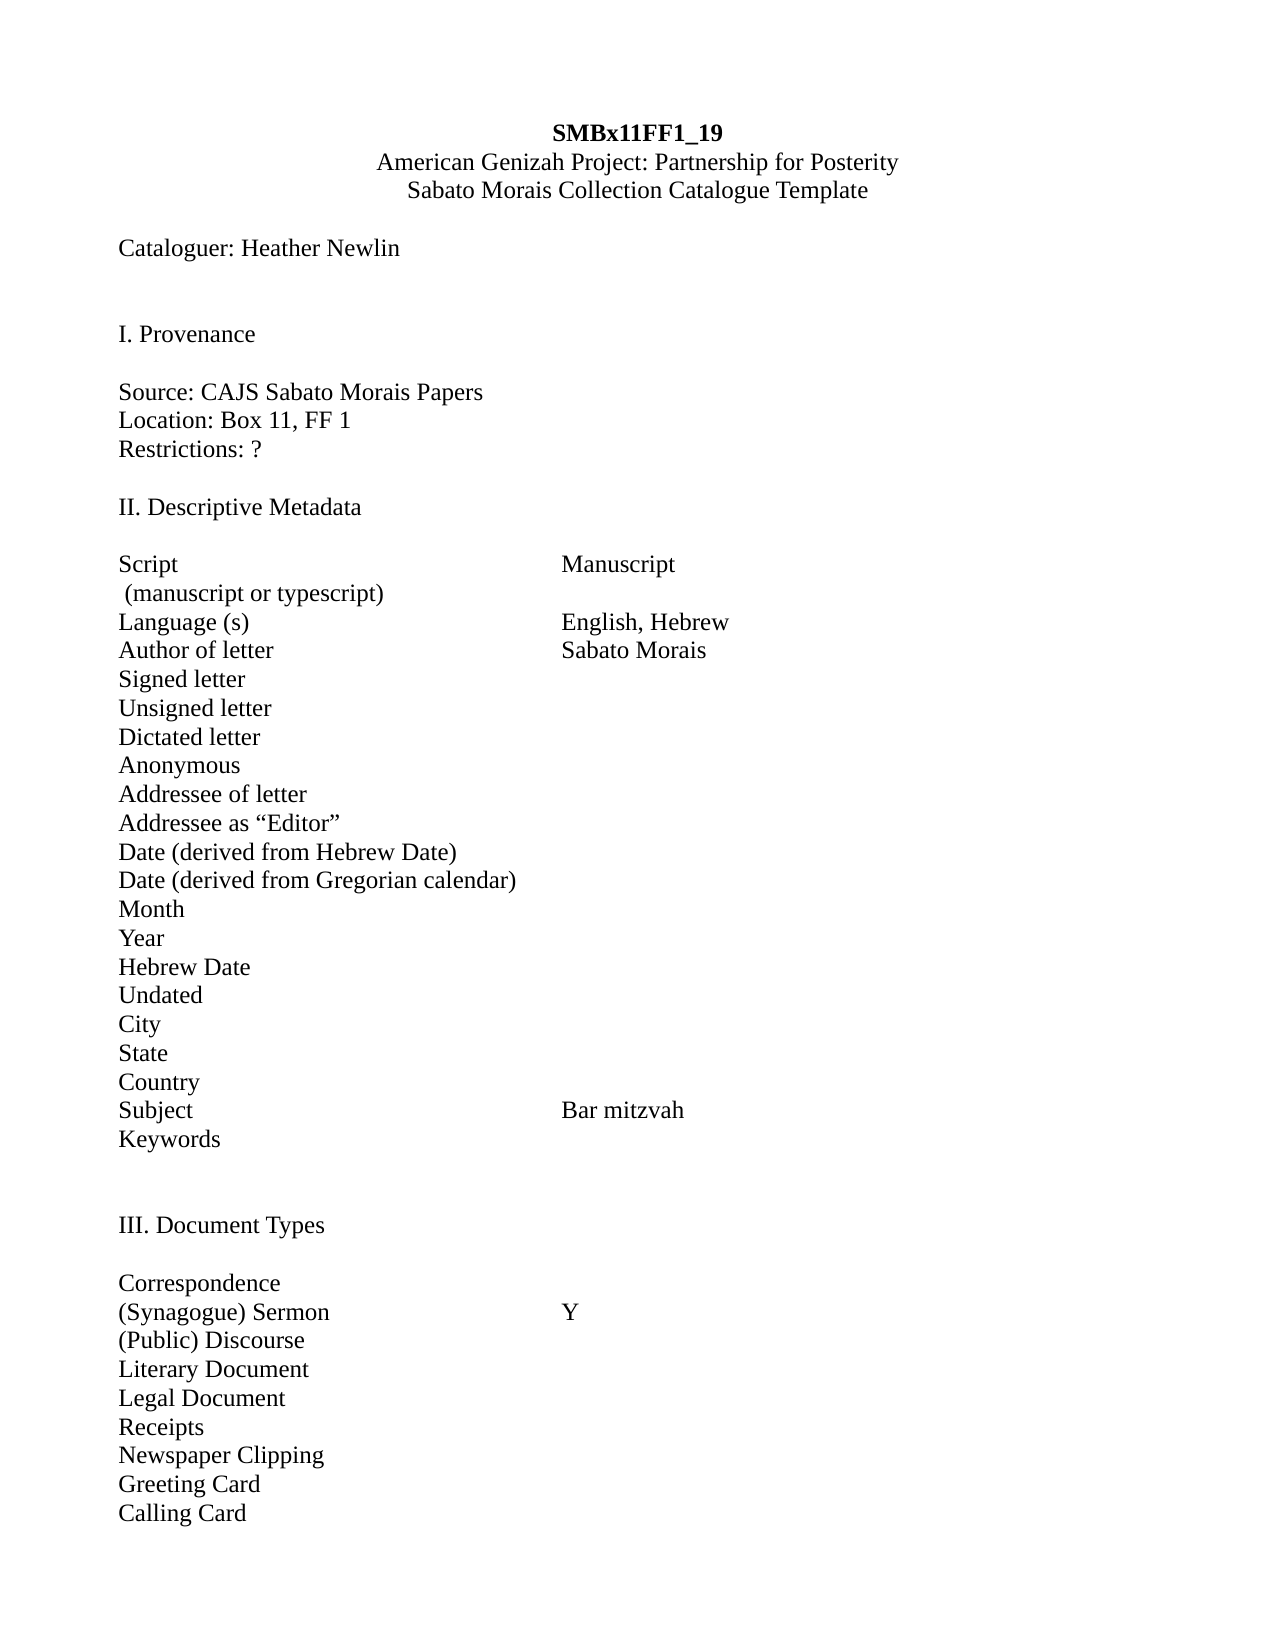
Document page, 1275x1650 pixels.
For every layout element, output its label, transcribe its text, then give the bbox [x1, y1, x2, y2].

text Restrictions: ? [118, 434, 1157, 463]
text Country [118, 1067, 1157, 1096]
text (Synagogue) Sermon Y [118, 1297, 1157, 1326]
text American Genizah Project: Partnership for Posterity [118, 147, 1157, 176]
text Unsigned letter [118, 693, 1157, 722]
text Correspondence [118, 1268, 1157, 1297]
text Year [118, 923, 1157, 952]
text (manuscript or typescript) [118, 578, 1157, 607]
text Date (derived from Gregorian calendar) [118, 866, 1157, 894]
text Keywords [118, 1124, 1157, 1153]
text III. Document Types [118, 1211, 1157, 1239]
text City [118, 1009, 1157, 1038]
text Cataloguer: Heather Newlin [118, 233, 1157, 262]
text Addressee as “Editor” [118, 808, 1157, 837]
text Location: Box 11, FF 1 [118, 406, 1157, 434]
text Language (s) English, Hebrew [118, 607, 1157, 636]
text Receipts [118, 1412, 1157, 1441]
text Literary Document [118, 1354, 1157, 1383]
text Source: CAJS Sabato Morais Papers [118, 377, 1157, 406]
text Anonymous [118, 751, 1157, 779]
text Author of letter Sabato Morais [118, 636, 1157, 664]
text I. Provenance [118, 319, 1157, 348]
text II. Descriptive Metadata [118, 492, 1157, 521]
text Signed letter [118, 664, 1157, 693]
text Legal Document [118, 1383, 1157, 1412]
text Newspaper Clipping [118, 1441, 1157, 1469]
text State [118, 1038, 1157, 1067]
text SMBx11FF1_19 [118, 118, 1157, 147]
text Sabato Morais Collection Catalogue Template [118, 176, 1157, 204]
text Script Manuscript [118, 549, 1157, 578]
text Month [118, 894, 1157, 923]
text Dictated letter [118, 722, 1157, 751]
text Date (derived from Hebrew Date) [118, 837, 1157, 866]
text (Public) Discourse [118, 1326, 1157, 1354]
text Greeting Card [118, 1469, 1157, 1498]
text Calling Card [118, 1498, 1157, 1527]
text Subject Bar mitzvah [118, 1096, 1157, 1124]
text Undated [118, 981, 1157, 1009]
text Hebrew Date [118, 952, 1157, 981]
text Addressee of letter [118, 779, 1157, 808]
